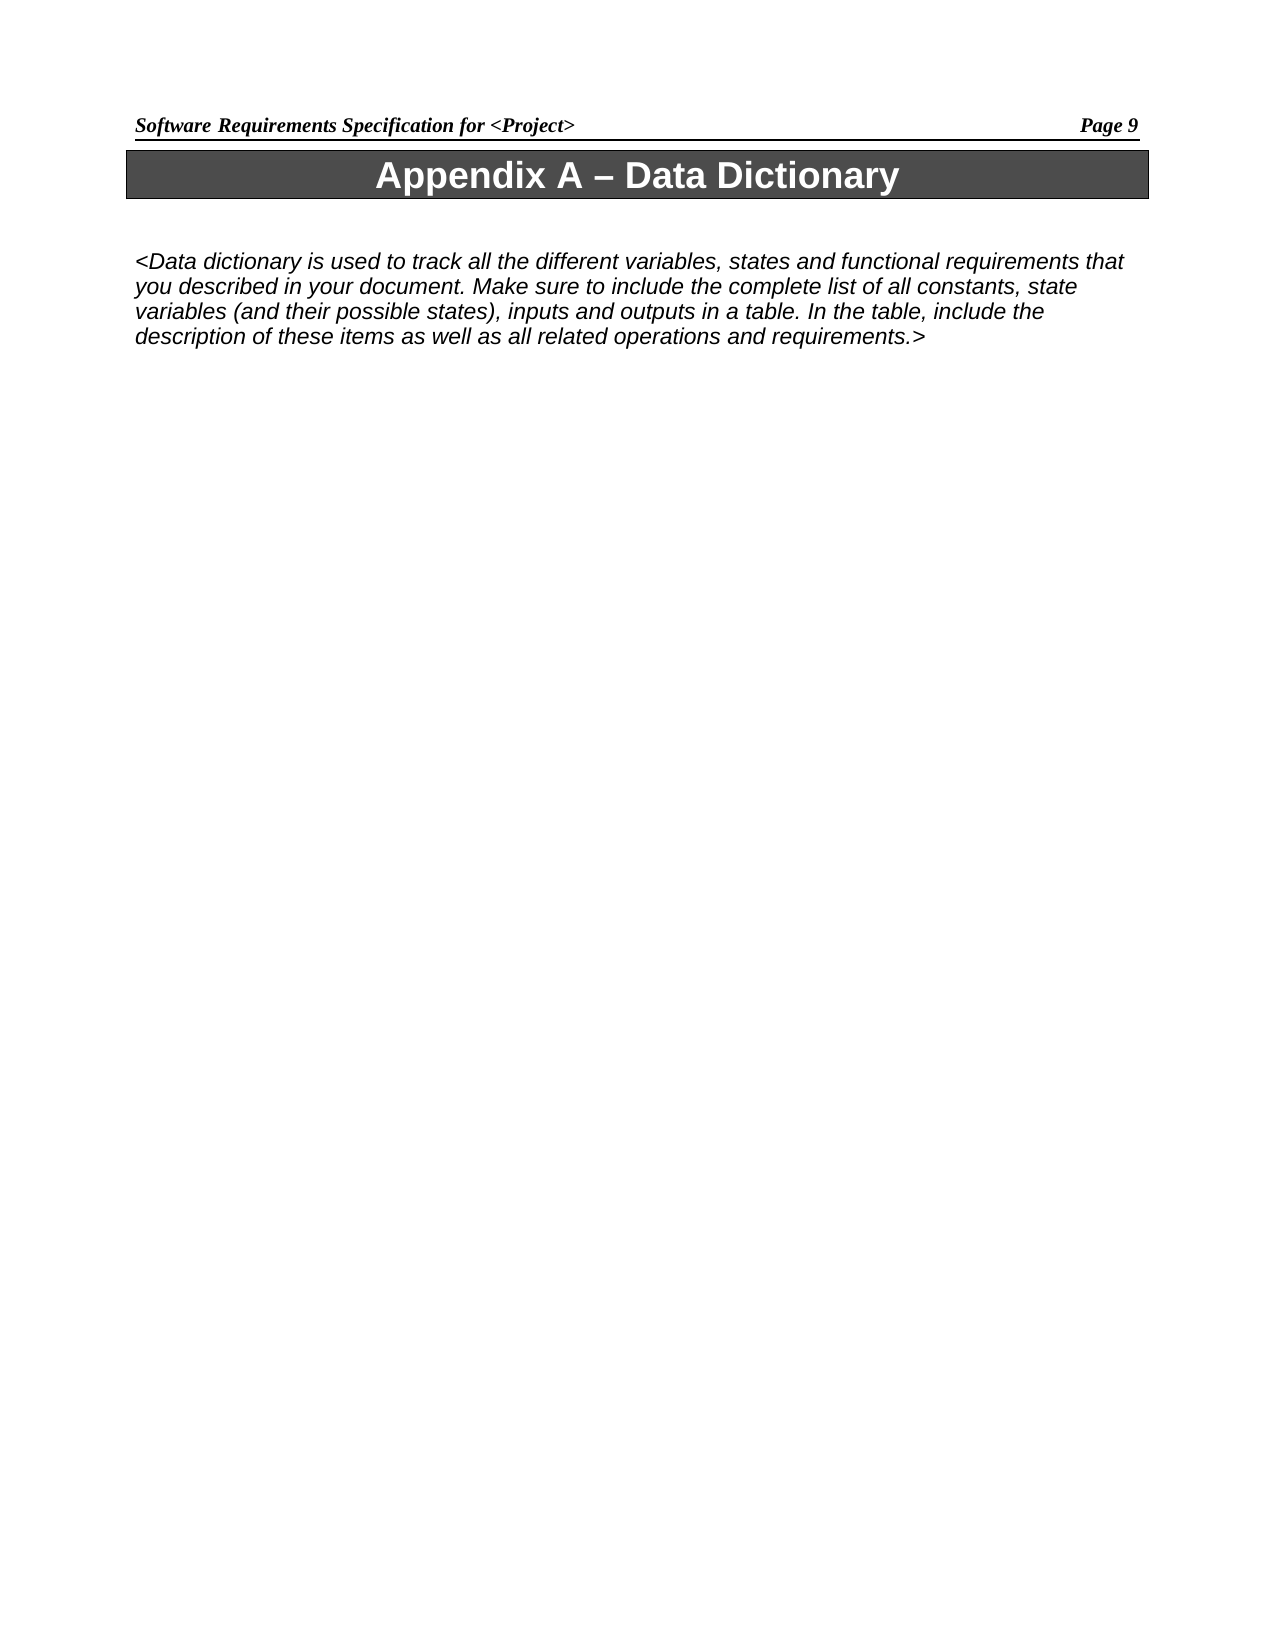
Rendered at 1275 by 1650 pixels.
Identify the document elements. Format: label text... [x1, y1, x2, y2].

text Appendix A – Data Dictionary [127, 151, 1148, 198]
text <Data dictionary is used to track all the different variables, states and functional requirements that you described in your document. Make sure to include the complete list of all constants, state variables (and their possible states), inputs and outputs in a table. In the table, include the description of these items as well as all related operations and requirements.> [135, 249, 1140, 349]
